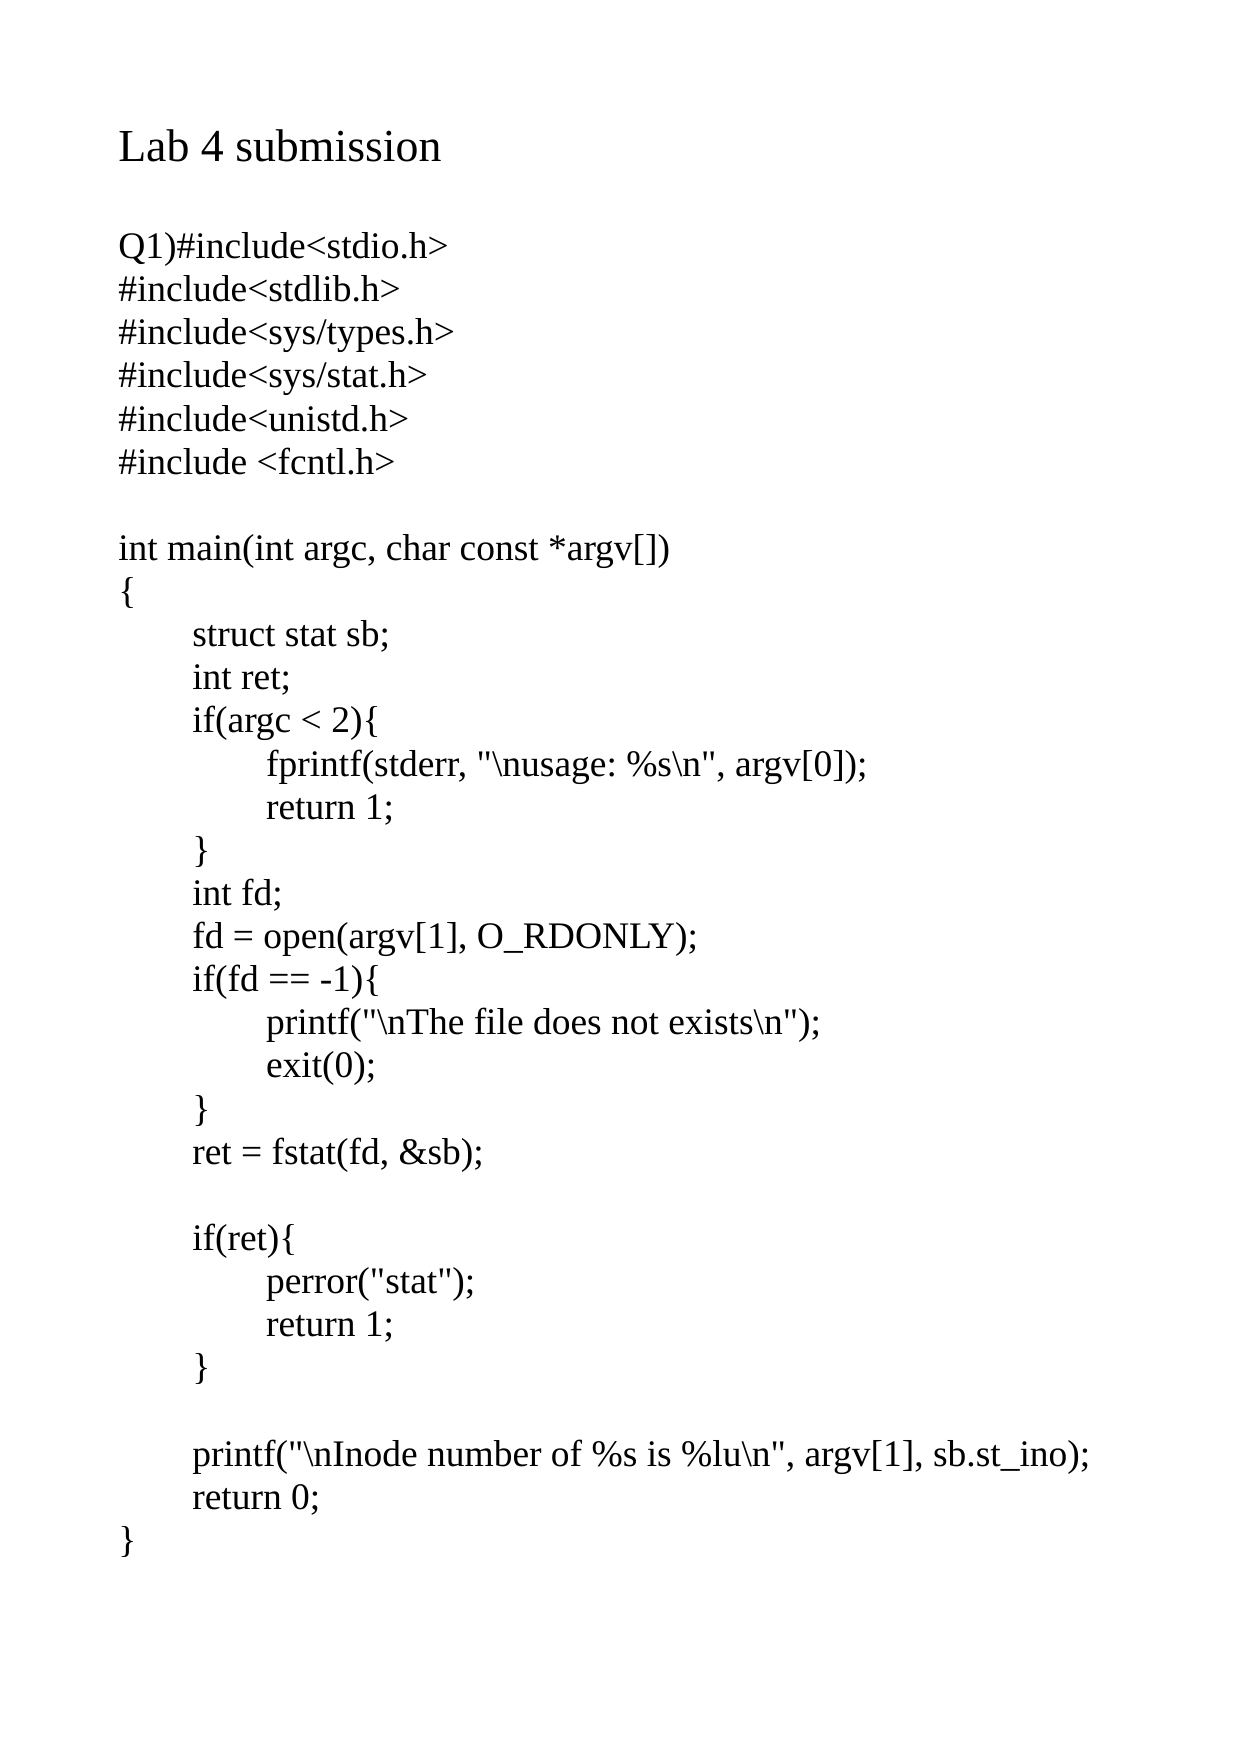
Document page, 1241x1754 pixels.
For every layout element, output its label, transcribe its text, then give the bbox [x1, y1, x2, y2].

text #include<sys/types.h> [118, 310, 1122, 353]
text #include<unistd.h> [118, 396, 1122, 439]
text } [118, 1345, 1122, 1388]
text printf("\nInode number of %s is %lu\n", argv[1], sb.st_ino); [118, 1431, 1122, 1474]
text fprintf(stderr, "\nusage: %s\n", argv[0]); [118, 741, 1122, 784]
text int ret; [118, 655, 1122, 698]
text struct stat sb; [118, 612, 1122, 655]
text Lab 4 submission [118, 118, 1122, 171]
text Q1)#include<stdio.h> [118, 223, 1122, 267]
text exit(0); [118, 1043, 1122, 1086]
text { [118, 568, 1122, 612]
text ret = fstat(fd, &sb); [118, 1129, 1122, 1172]
text int fd; [118, 870, 1122, 913]
text #include<sys/stat.h> [118, 353, 1122, 396]
text return 0; [118, 1474, 1122, 1517]
text perror("stat"); [118, 1258, 1122, 1302]
text } [118, 827, 1122, 870]
text printf("\nThe file does not exists\n"); [118, 1000, 1122, 1043]
text } [118, 1517, 1122, 1560]
text if(ret){ [118, 1215, 1122, 1258]
text if(argc < 2){ [118, 698, 1122, 741]
text return 1; [118, 784, 1122, 827]
text fd = open(argv[1], O_RDONLY); [118, 913, 1122, 957]
text return 1; [118, 1302, 1122, 1345]
text #include<stdlib.h> [118, 267, 1122, 310]
text } [118, 1086, 1122, 1129]
text int main(int argc, char const *argv[]) [118, 525, 1122, 568]
text if(fd == -1){ [118, 957, 1122, 1000]
text #include <fcntl.h> [118, 439, 1122, 482]
